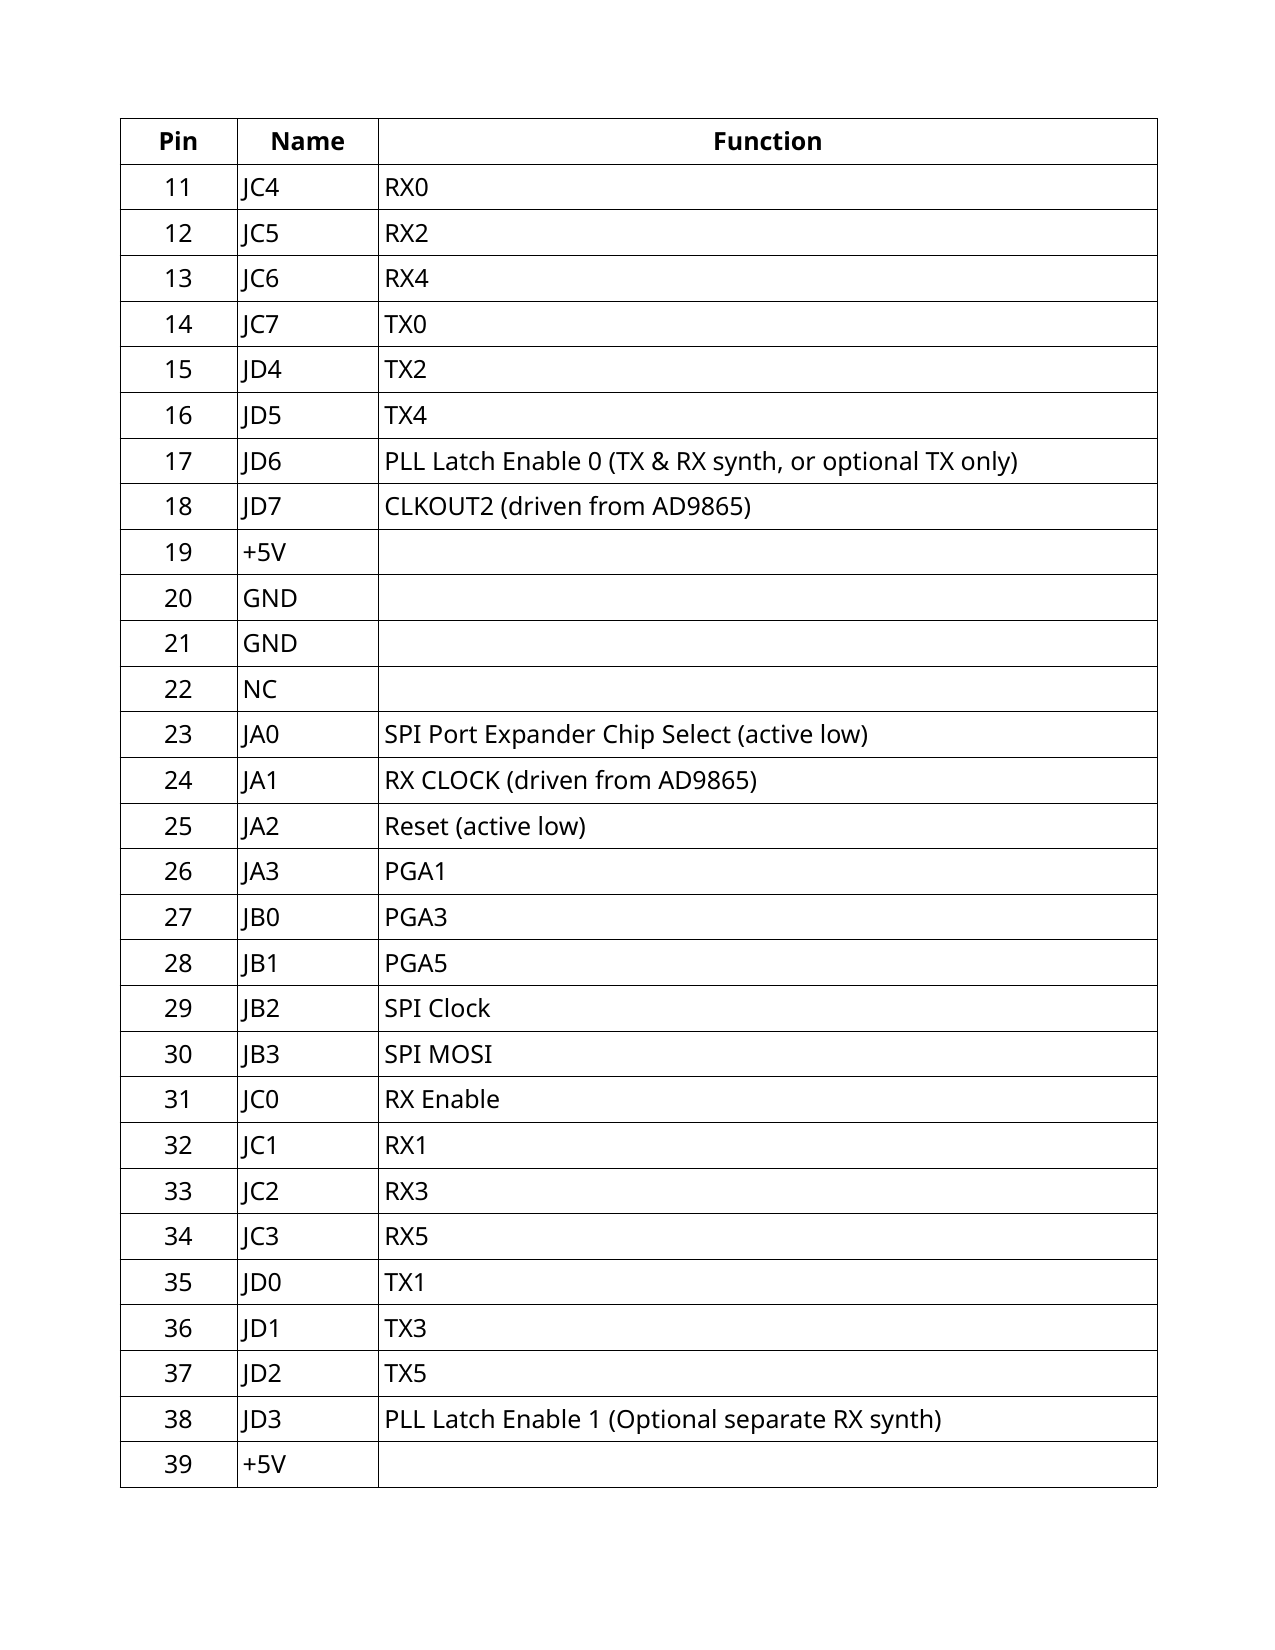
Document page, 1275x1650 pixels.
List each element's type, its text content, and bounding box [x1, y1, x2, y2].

table_cell JC5 [238, 210, 378, 255]
table_cell [379, 621, 1157, 666]
table_cell 13 [121, 256, 237, 301]
table_cell PLL Latch Enable 1 (Optional separate RX synth) [379, 1397, 1157, 1441]
table_cell JD3 [238, 1397, 378, 1441]
table_cell 11 [121, 165, 237, 209]
table_cell RX Enable [379, 1077, 1157, 1122]
table_cell JA2 [238, 804, 378, 848]
table_cell TX5 [379, 1351, 1157, 1396]
table_cell 17 [121, 439, 237, 483]
table_cell TX0 [379, 302, 1157, 346]
table_cell JB0 [238, 895, 378, 939]
table_cell JD0 [238, 1260, 378, 1304]
table_cell JC7 [238, 302, 378, 346]
table_cell NC [238, 667, 378, 711]
table_cell RX0 [379, 165, 1157, 209]
table_cell 14 [121, 302, 237, 346]
table_cell JD6 [238, 439, 378, 483]
table_cell 15 [121, 347, 237, 392]
table_cell GND [238, 621, 378, 666]
table_cell JA3 [238, 849, 378, 894]
table_cell RX2 [379, 210, 1157, 255]
table_cell 33 [121, 1169, 237, 1213]
table_cell RX5 [379, 1214, 1157, 1259]
table_cell JD5 [238, 393, 378, 437]
table_cell JC0 [238, 1077, 378, 1122]
table_cell JD2 [238, 1351, 378, 1396]
table_cell PLL Latch Enable 0 (TX & RX synth, or optional TX only) [379, 439, 1157, 483]
table_cell [379, 575, 1157, 620]
table_cell 30 [121, 1032, 237, 1076]
table_cell GND [238, 575, 378, 620]
table_cell SPI Port Expander Chip Select (active low) [379, 712, 1157, 757]
table_cell 26 [121, 849, 237, 894]
table_cell 29 [121, 986, 237, 1031]
table_cell 24 [121, 758, 237, 802]
table_cell RX4 [379, 256, 1157, 301]
table_cell PGA5 [379, 940, 1157, 985]
table_cell 35 [121, 1260, 237, 1304]
table_cell SPI Clock [379, 986, 1157, 1031]
table_cell 12 [121, 210, 237, 255]
table_cell +5V [238, 530, 378, 574]
table_cell 18 [121, 484, 237, 529]
table_cell JB2 [238, 986, 378, 1031]
table_cell TX1 [379, 1260, 1157, 1304]
table_cell JC6 [238, 256, 378, 301]
table_cell 28 [121, 940, 237, 985]
table_cell JD7 [238, 484, 378, 529]
table_cell 22 [121, 667, 237, 711]
table_cell 31 [121, 1077, 237, 1122]
table_header Function [379, 119, 1157, 164]
table_cell 37 [121, 1351, 237, 1396]
table_cell 19 [121, 530, 237, 574]
table_cell RX1 [379, 1123, 1157, 1167]
table_header Pin [121, 119, 237, 164]
table_cell JD4 [238, 347, 378, 392]
table_header Name [238, 119, 378, 164]
table_cell Reset (active low) [379, 804, 1157, 848]
table_cell JC4 [238, 165, 378, 209]
table_cell PGA3 [379, 895, 1157, 939]
table_cell CLKOUT2 (driven from AD9865) [379, 484, 1157, 529]
table_cell 39 [121, 1442, 237, 1487]
table_cell 32 [121, 1123, 237, 1167]
table_cell JC2 [238, 1169, 378, 1213]
table_cell JA0 [238, 712, 378, 757]
table_cell [379, 530, 1157, 574]
table_cell RX3 [379, 1169, 1157, 1213]
table_cell JA1 [238, 758, 378, 802]
table_cell TX3 [379, 1305, 1157, 1350]
table_cell +5V [238, 1442, 378, 1487]
table_cell JB3 [238, 1032, 378, 1076]
table_cell TX4 [379, 393, 1157, 437]
table_cell 38 [121, 1397, 237, 1441]
table_cell JD1 [238, 1305, 378, 1350]
table_cell 21 [121, 621, 237, 666]
table_cell JB1 [238, 940, 378, 985]
table_cell [379, 667, 1157, 711]
table_cell TX2 [379, 347, 1157, 392]
table_cell [379, 1442, 1157, 1487]
table_cell 23 [121, 712, 237, 757]
table_cell RX CLOCK (driven from AD9865) [379, 758, 1157, 802]
table_cell 34 [121, 1214, 237, 1259]
table_cell 16 [121, 393, 237, 437]
table_cell 20 [121, 575, 237, 620]
table_cell JC1 [238, 1123, 378, 1167]
table_cell SPI MOSI [379, 1032, 1157, 1076]
table_cell PGA1 [379, 849, 1157, 894]
table_cell JC3 [238, 1214, 378, 1259]
table_cell 25 [121, 804, 237, 848]
table_cell 27 [121, 895, 237, 939]
table_cell 36 [121, 1305, 237, 1350]
